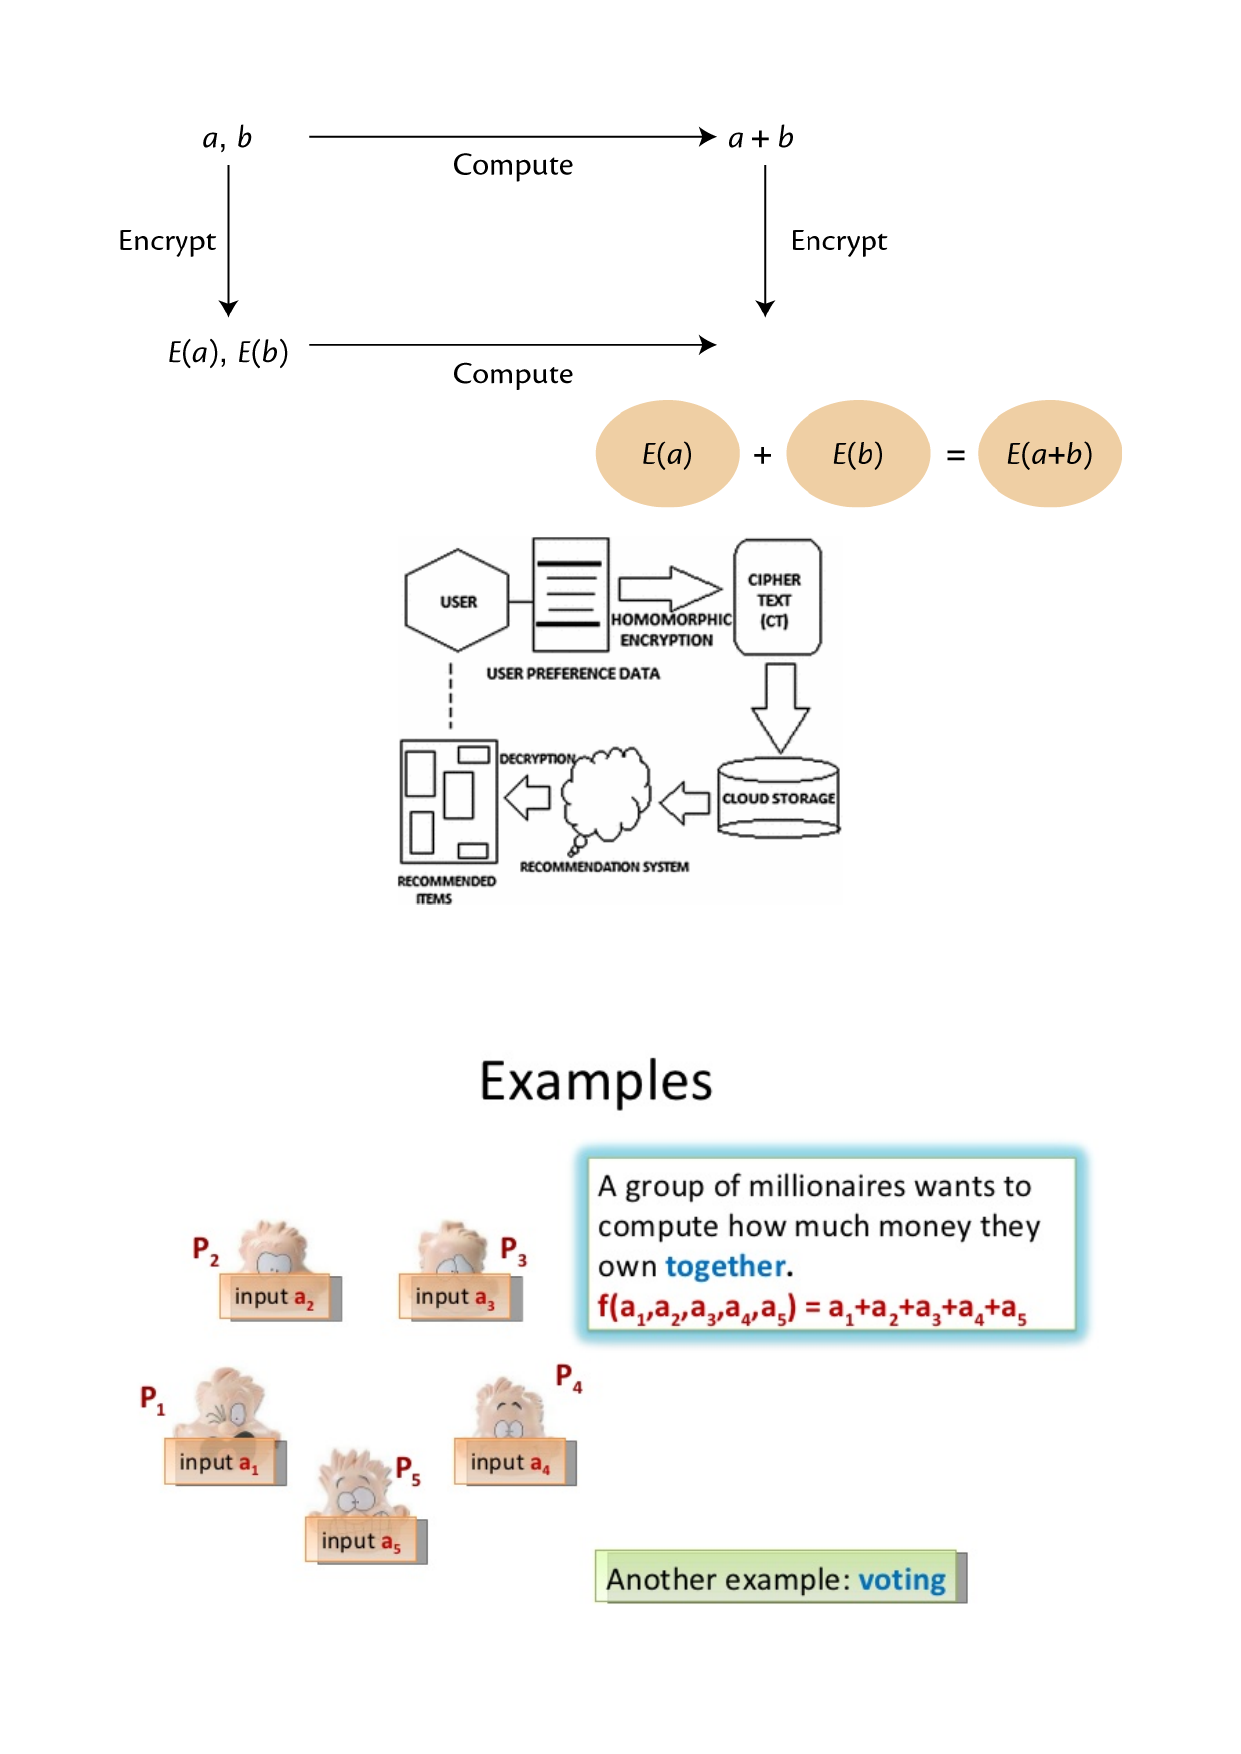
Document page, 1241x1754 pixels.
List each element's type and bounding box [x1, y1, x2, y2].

picture [397, 536, 843, 905]
picture [118, 118, 1123, 508]
picture [94, 985, 1099, 1739]
